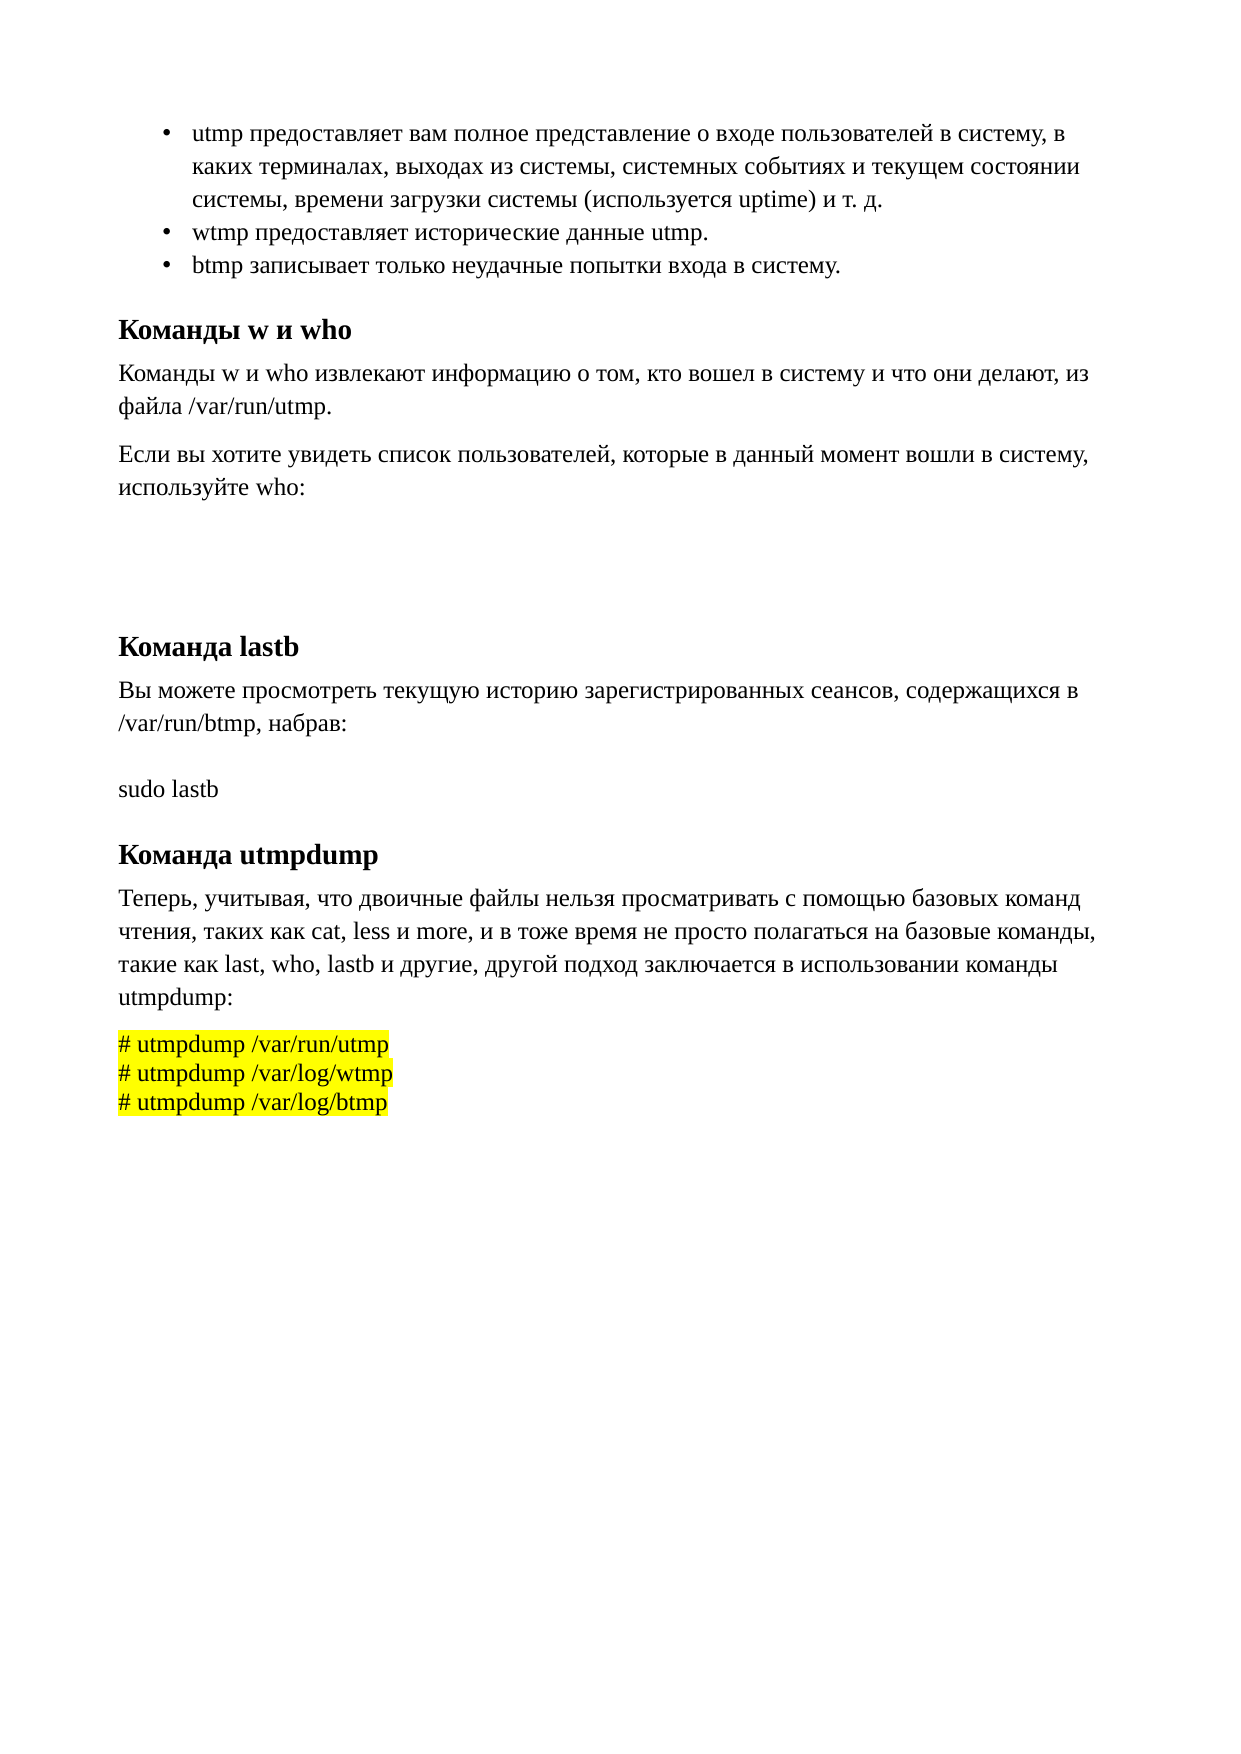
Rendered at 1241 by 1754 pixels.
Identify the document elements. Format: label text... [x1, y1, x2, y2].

list wtmp предоставляет исторические данные utmp. [162, 217, 1122, 246]
subtitle Команда lastb [118, 629, 1122, 663]
list btmp записывает только неудачные попытки входа в систему. [162, 250, 1122, 279]
list utmp предоставляет вам полное представление о входе пользователей в систему, в каких терминалах, выходах из системы, системных событиях и текущем состоянии системы, времени загрузки системы (используется uptime) и т. д. [162, 118, 1122, 213]
text # utmpdump /var/log/wtmp [118, 1058, 1122, 1087]
text Вы можете просмотреть текущую историю зарегистрированных сеансов, содержащихся в /var/run/btmp, набрав: [118, 676, 1122, 737]
text sudo lastb [118, 774, 1122, 803]
text Теперь, учитывая, что двоичные файлы нельзя просматривать с помощью базовых команд чтения, таких как cat, less и more, и в тоже время не просто полагаться на базовые команды, такие как last, who, lastb и другие, другой подход заключается в использовании команды utmpdump: [118, 883, 1122, 1011]
text # utmpdump /var/run/utmp [118, 1029, 1122, 1058]
text Команды w и who извлекают информацию о том, кто вошел в систему и что они делают, из файла /var/run/utmp. [118, 358, 1122, 420]
subtitle Команда utmpdump [118, 837, 1122, 870]
subtitle Команды w и who [118, 312, 1122, 346]
text # utmpdump /var/log/btmp [118, 1087, 1122, 1116]
text Если вы хотите увидеть список пользователей, которые в данный момент вошли в систему, используйте who: [118, 439, 1122, 501]
